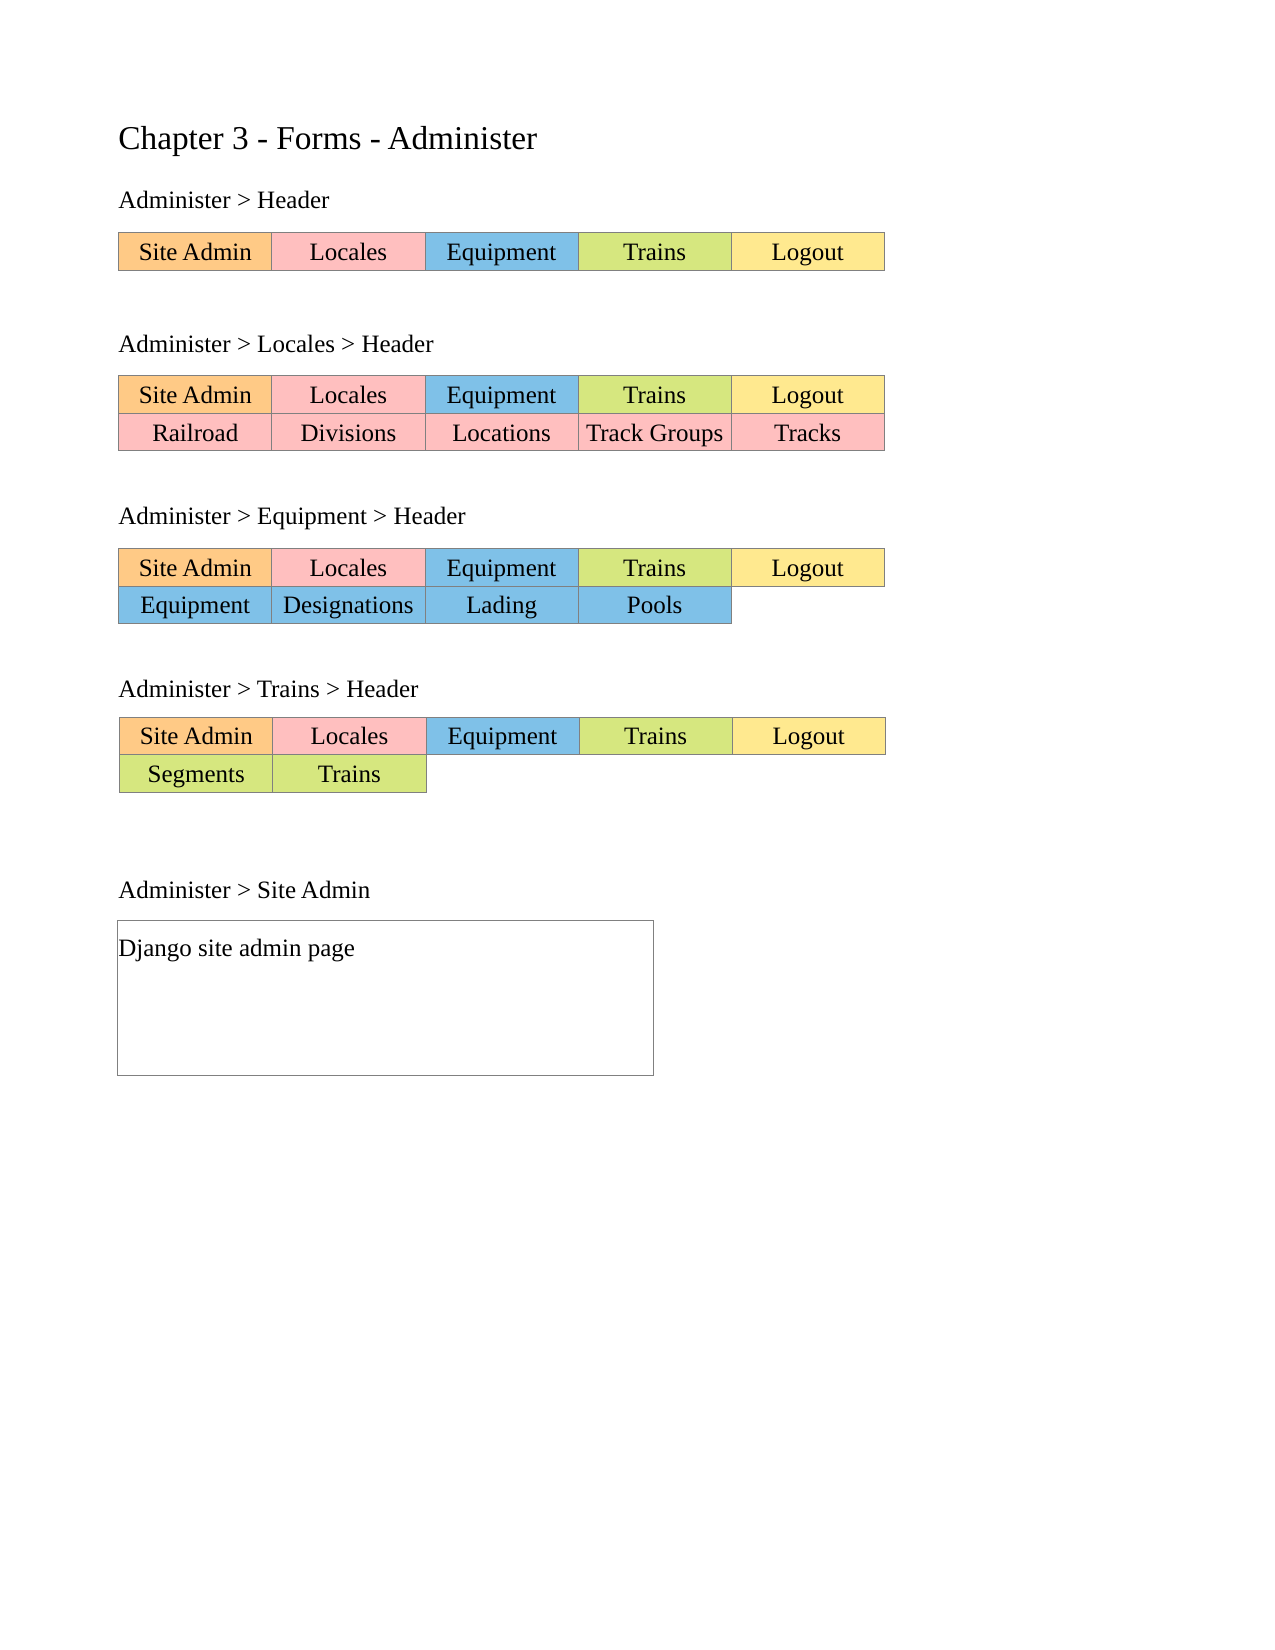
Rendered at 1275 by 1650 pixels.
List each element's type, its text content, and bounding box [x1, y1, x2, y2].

text [654, 933, 1157, 961]
text Administer > Locales > Header [118, 329, 1157, 358]
text Administer > Header [118, 185, 1157, 214]
text Django site admin page [118, 933, 653, 961]
text Administer > Equipment > Header [118, 501, 1157, 530]
text Chapter 3 - Forms - Administer [118, 118, 1157, 156]
text Administer > Trains > Header [118, 674, 1157, 703]
text Administer > Site Admin [118, 875, 1157, 904]
